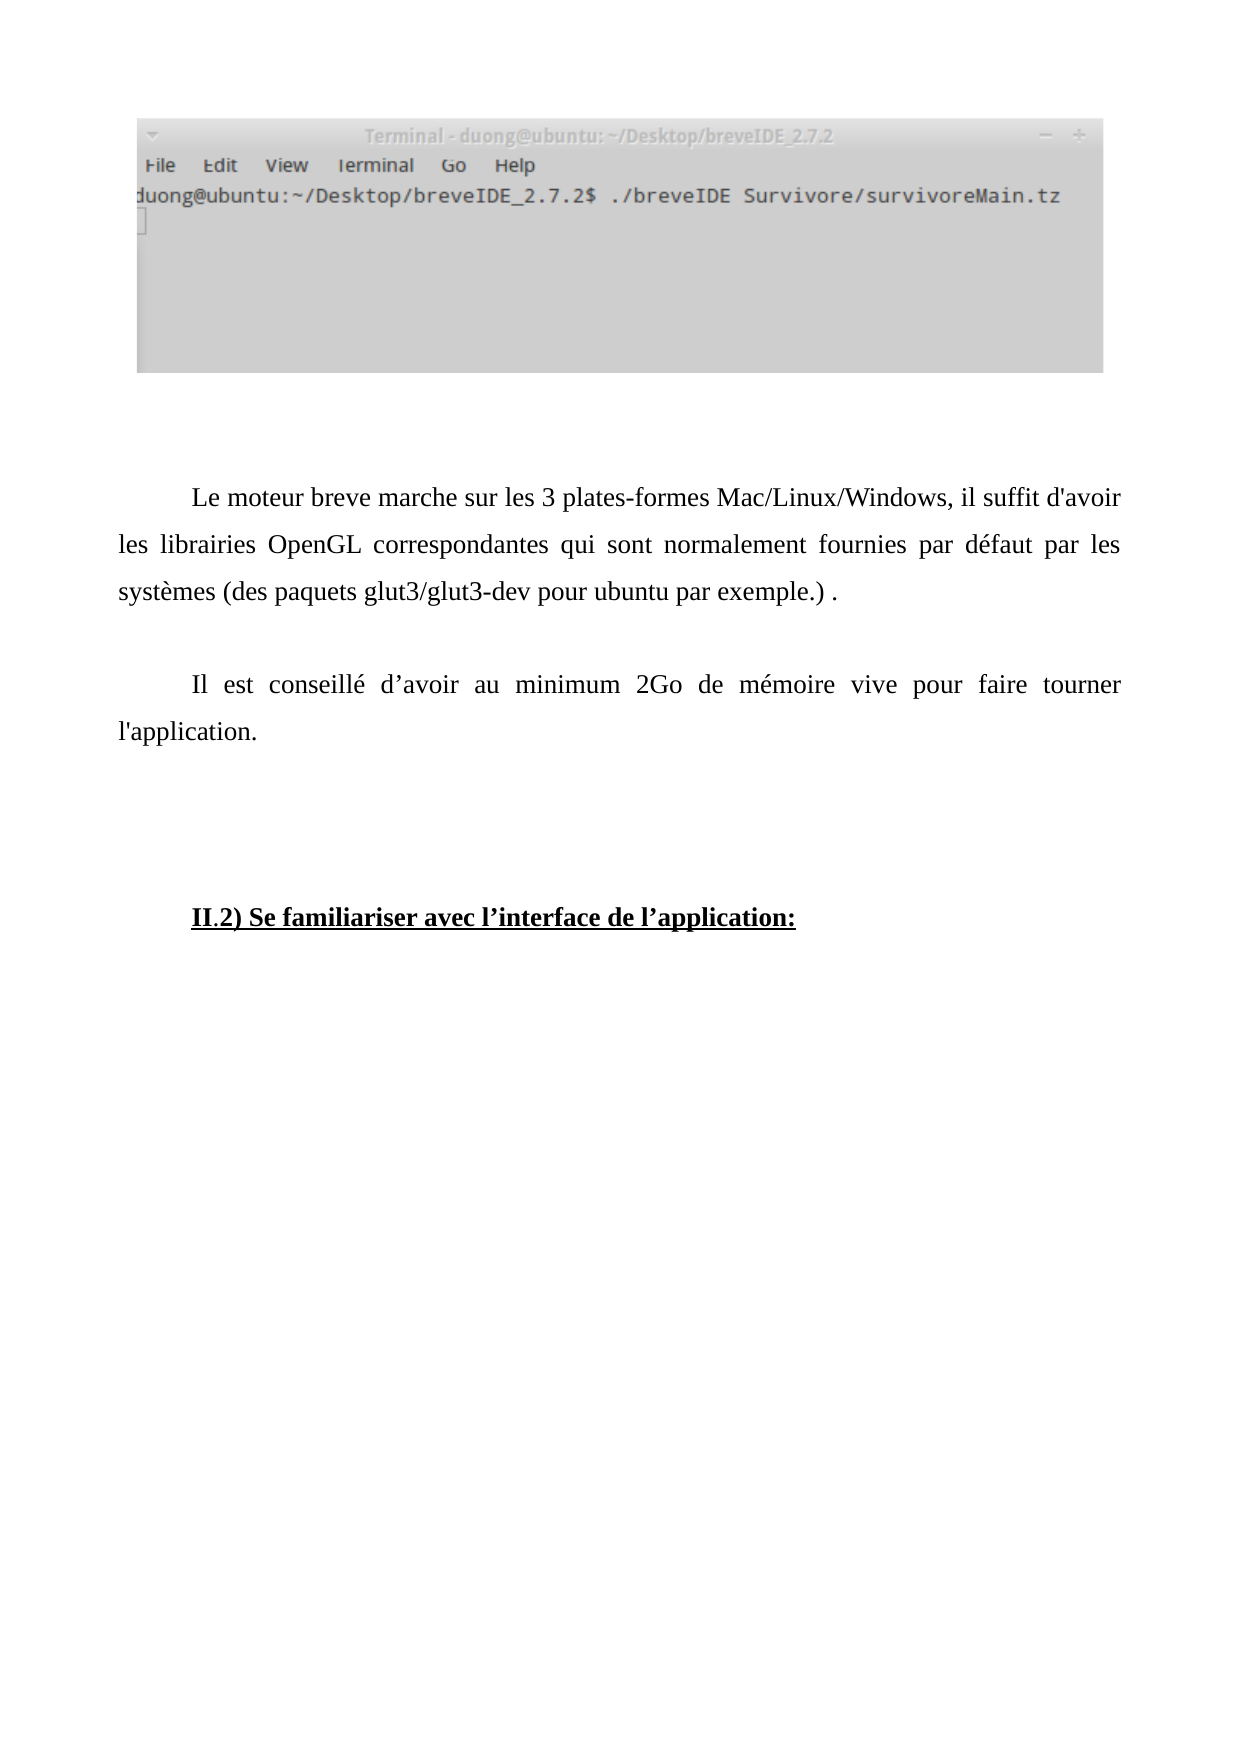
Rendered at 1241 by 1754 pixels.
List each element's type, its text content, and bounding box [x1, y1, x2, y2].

text II.2) Se familiariser avec l’interface de l’application: [118, 901, 1122, 932]
text Il est conseillé d’avoir au minimum 2Go de mémoire vive pour faire tourner l'application. [118, 668, 1122, 746]
picture [136, 118, 1104, 373]
text Le moteur breve marche sur les 3 plates-formes Mac/Linux/Windows, il suffit d'avoir les librairies OpenGL correspondantes qui sont normalement fournies par défaut par les systèmes (des paquets glut3/glut3-dev pour ubuntu par exemple.) . [118, 481, 1122, 606]
